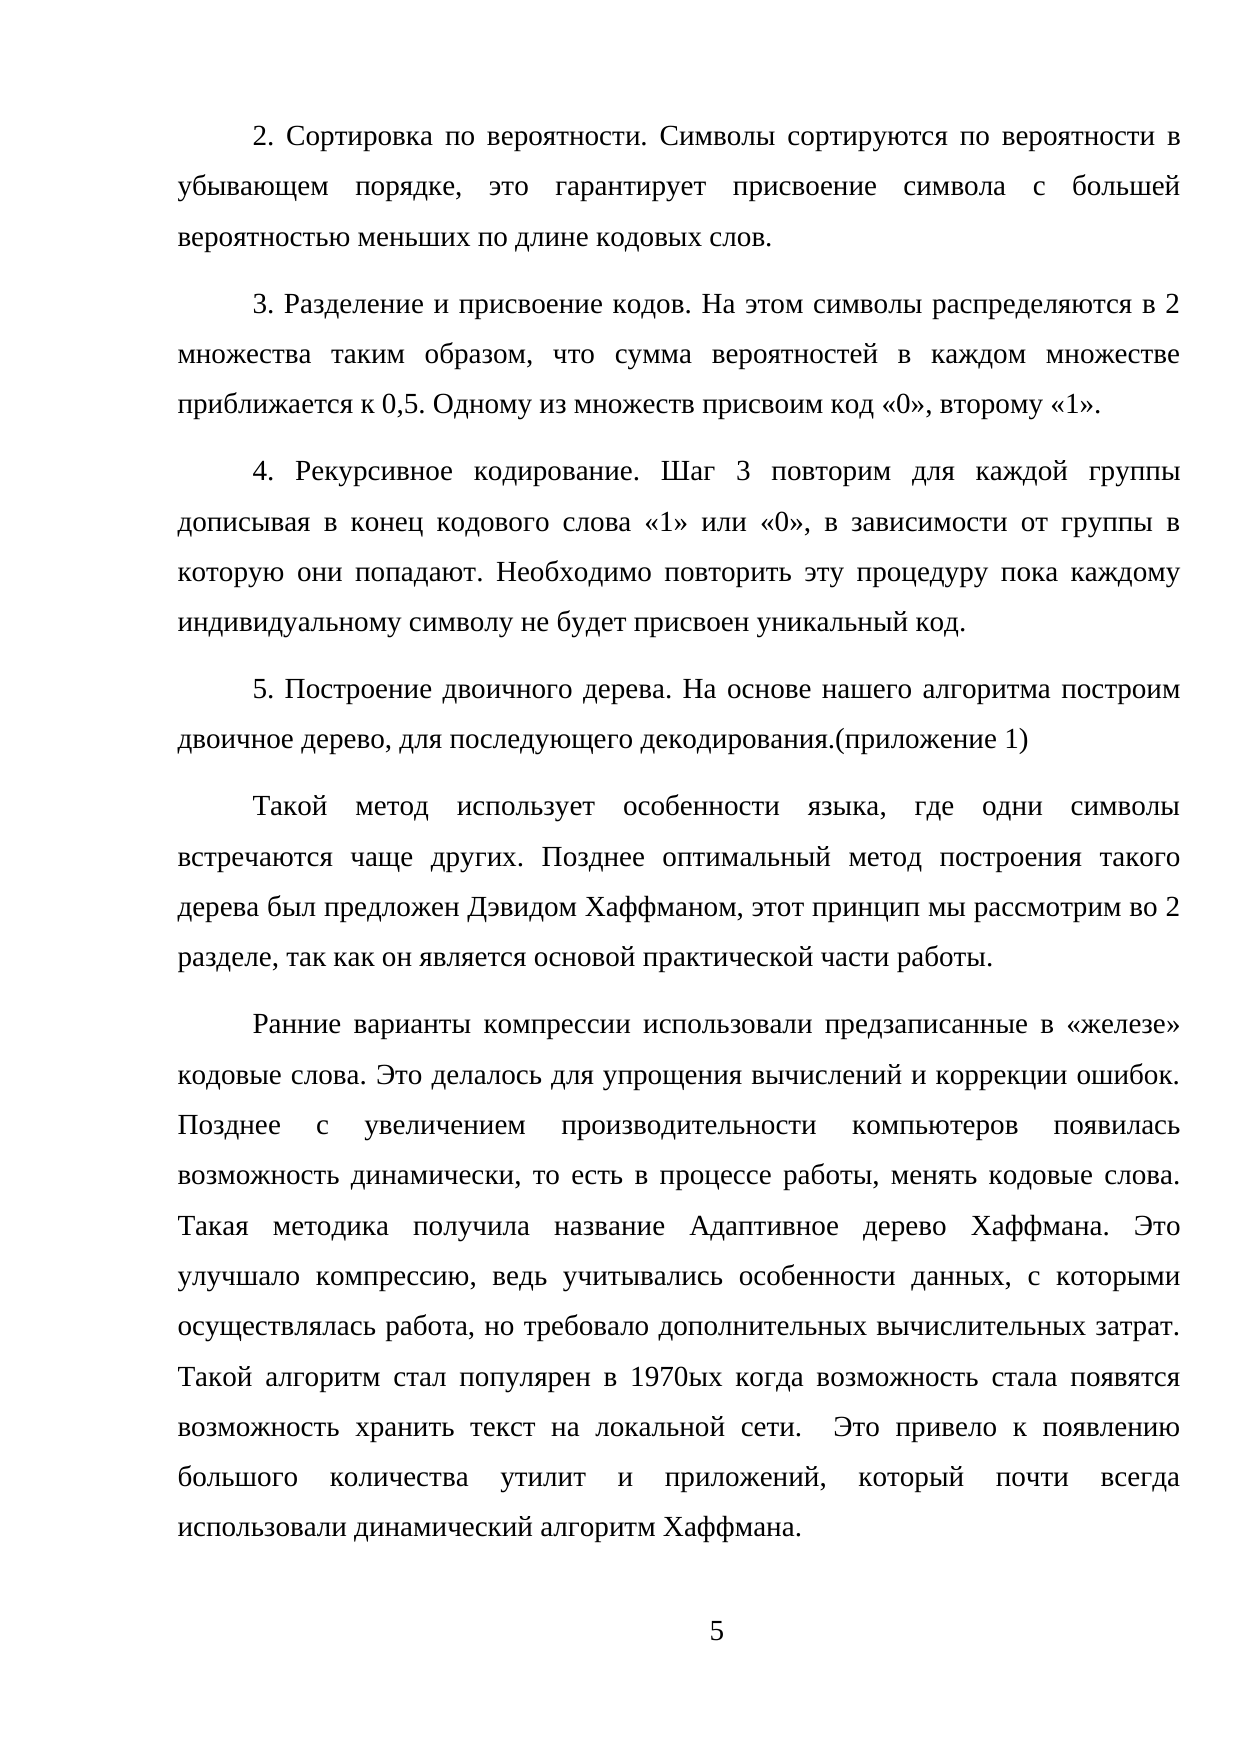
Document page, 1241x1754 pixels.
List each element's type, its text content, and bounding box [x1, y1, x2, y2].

text 4. Рекурсивное кодирование. Шаг 3 повторим для каждой группы дописывая в конец кодового слова «1» или «0», в зависимости от группы в которую они попадают. Необходимо повторить эту процедуру пока каждому индивидуальному символу не будет присвоен уникальный код. [177, 453, 1181, 638]
text Такой метод использует особенности языка, где одни символы встречаются чаще других. Позднее оптимальный метод построения такого дерева был предложен Дэвидом Хаффманом, этот принцип мы рассмотрим во 2 разделе, так как он является основой практической части работы. [177, 788, 1181, 973]
text 5. Построение двоичного дерева. На основе нашего алгоритма построим двоичное дерево, для последующего декодирования.(приложение 1) [177, 671, 1181, 755]
text 3. Разделение и присвоение кодов. На этом символы распределяются в 2 множества таким образом, что сумма вероятностей в каждом множестве приближается к 0,5. Одному из множеств присвоим код «0», второму «1». [177, 286, 1181, 420]
text 2. Сортировка по вероятности. Символы сортируются по вероятности в убывающем порядке, это гарантирует присвоение символа с большей вероятностью меньших по длине кодовых слов. [177, 118, 1181, 252]
text Ранние варианты компрессии использовали предзаписанные в «железе» кодовые слова. Это делалось для упрощения вычислений и коррекции ошибок. Позднее с увеличением производительности компьютеров появилась возможность динамически, то есть в процессе работы, менять кодовые слова. Такая методика получила название Адаптивное дерево Хаффмана. Это улучшало компрессию, ведь учитывались особенности данных, с которыми осуществлялась работа, но требовало дополнительных вычислительных затрат. Такой алгоритм стал популярен в 1970ых когда возможность стала появятся возможность хранить текст на локальной сети. Это привело к появлению большого количества утилит и приложений, который почти всегда использовали динамический алгоритм Хаффмана. [177, 1006, 1181, 1543]
